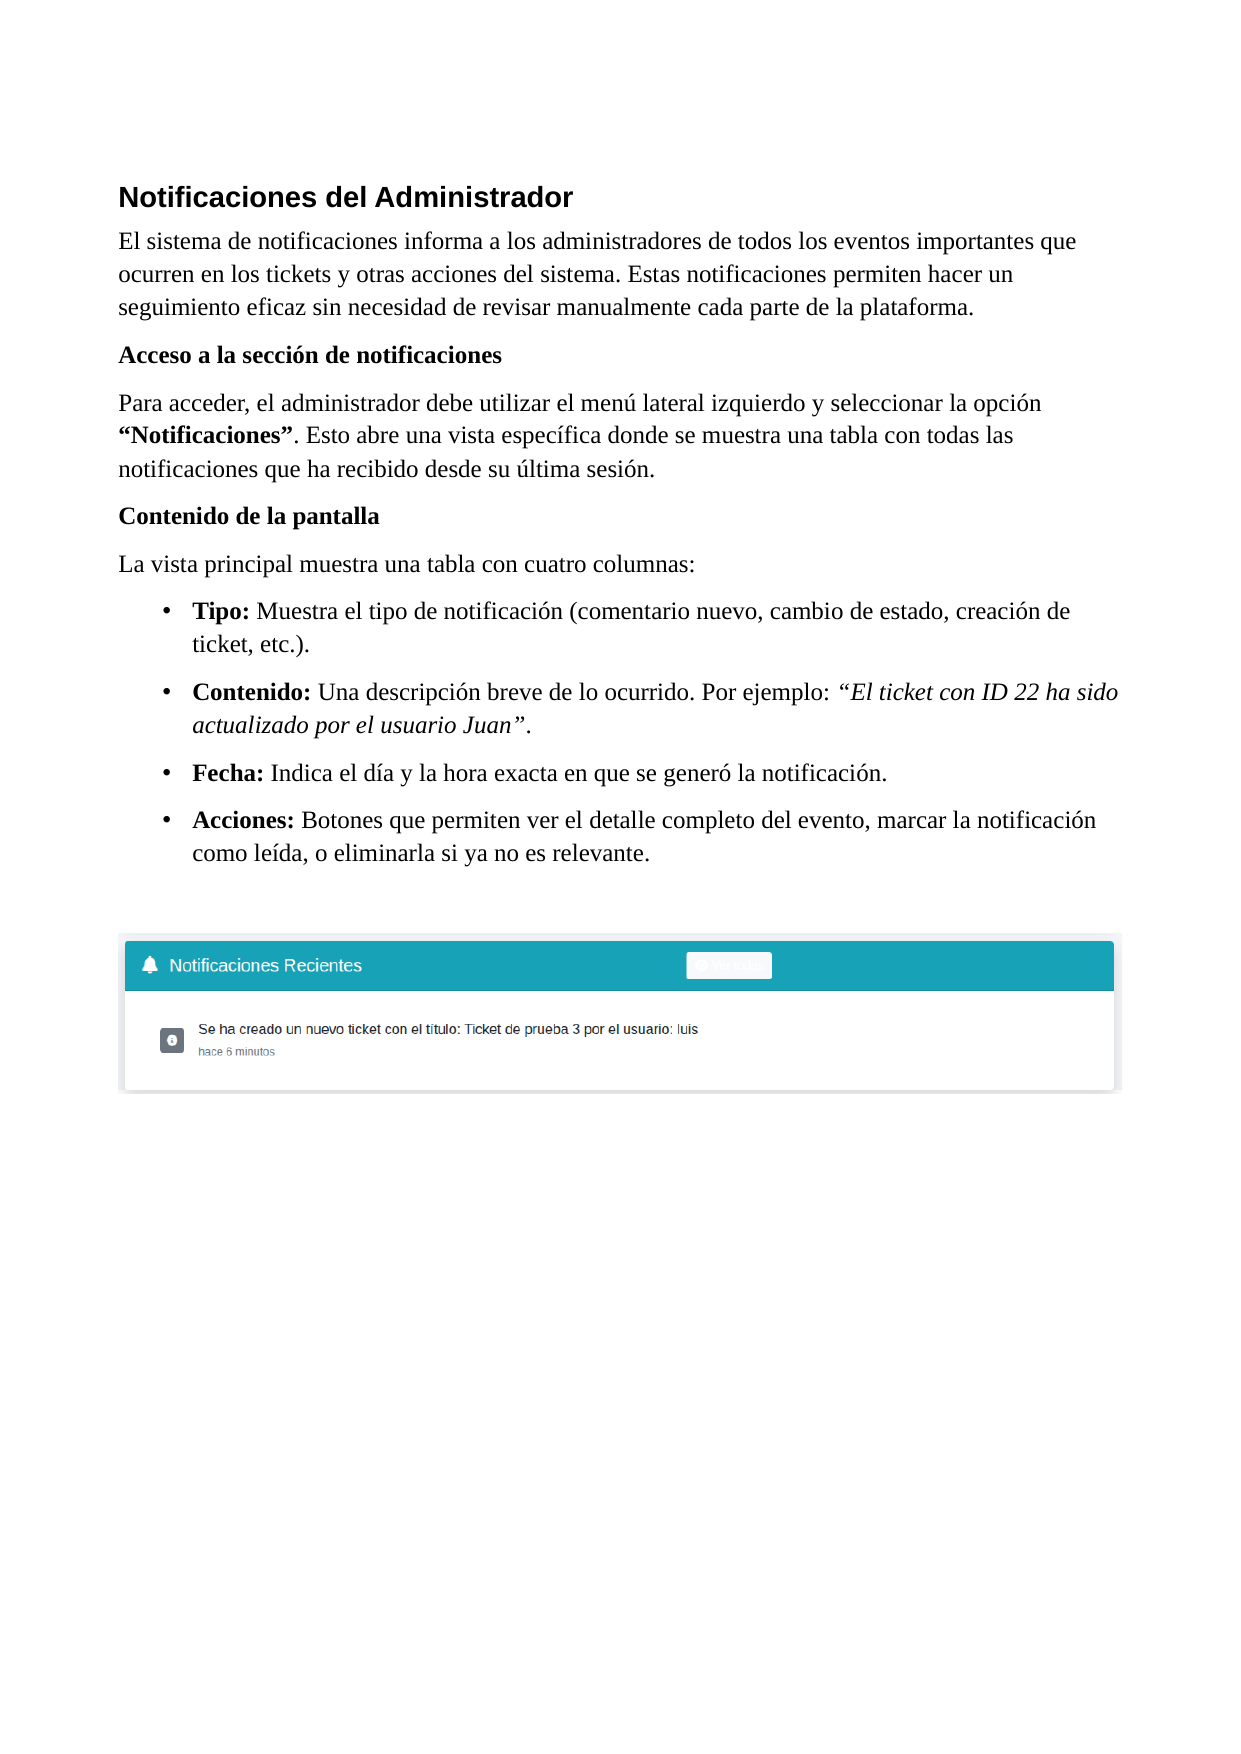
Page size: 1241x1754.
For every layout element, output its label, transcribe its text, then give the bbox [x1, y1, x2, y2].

text Para acceder, el administrador debe utilizar el menú lateral izquierdo y seleccionar la opción “Notificaciones”. Esto abre una vista específica donde se muestra una tabla con todas las notificaciones que ha recibido desde su última sesión. [118, 388, 1122, 482]
text Acceso a la sección de notificaciones [118, 340, 1122, 369]
list Tipo: Muestra el tipo de notificación (comentario nuevo, cambio de estado, creación de ticket, etc.). [162, 596, 1122, 658]
list Contenido: Una descripción breve de lo ocurrido. Por ejemplo: “El ticket con ID 22 ha sido actualizado por el usuario Juan”. [162, 677, 1122, 739]
picture [118, 933, 1123, 1094]
list Fecha: Indica el día y la hora exacta en que se generó la notificación. [162, 758, 1122, 786]
subtitle Notificaciones del Administrador [118, 180, 1122, 214]
text El sistema de notificaciones informa a los administradores de todos los eventos importantes que ocurren en los tickets y otras acciones del sistema. Estas notificaciones permiten hacer un seguimiento eficaz sin necesidad de revisar manualmente cada parte de la plataforma. [118, 226, 1122, 321]
text Contenido de la pantalla [118, 501, 1122, 530]
list Acciones: Botones que permiten ver el detalle completo del evento, marcar la notificación como leída, o eliminarla si ya no es relevante. [162, 805, 1122, 867]
text La vista principal muestra una tabla con cuatro columnas: [118, 549, 1122, 578]
